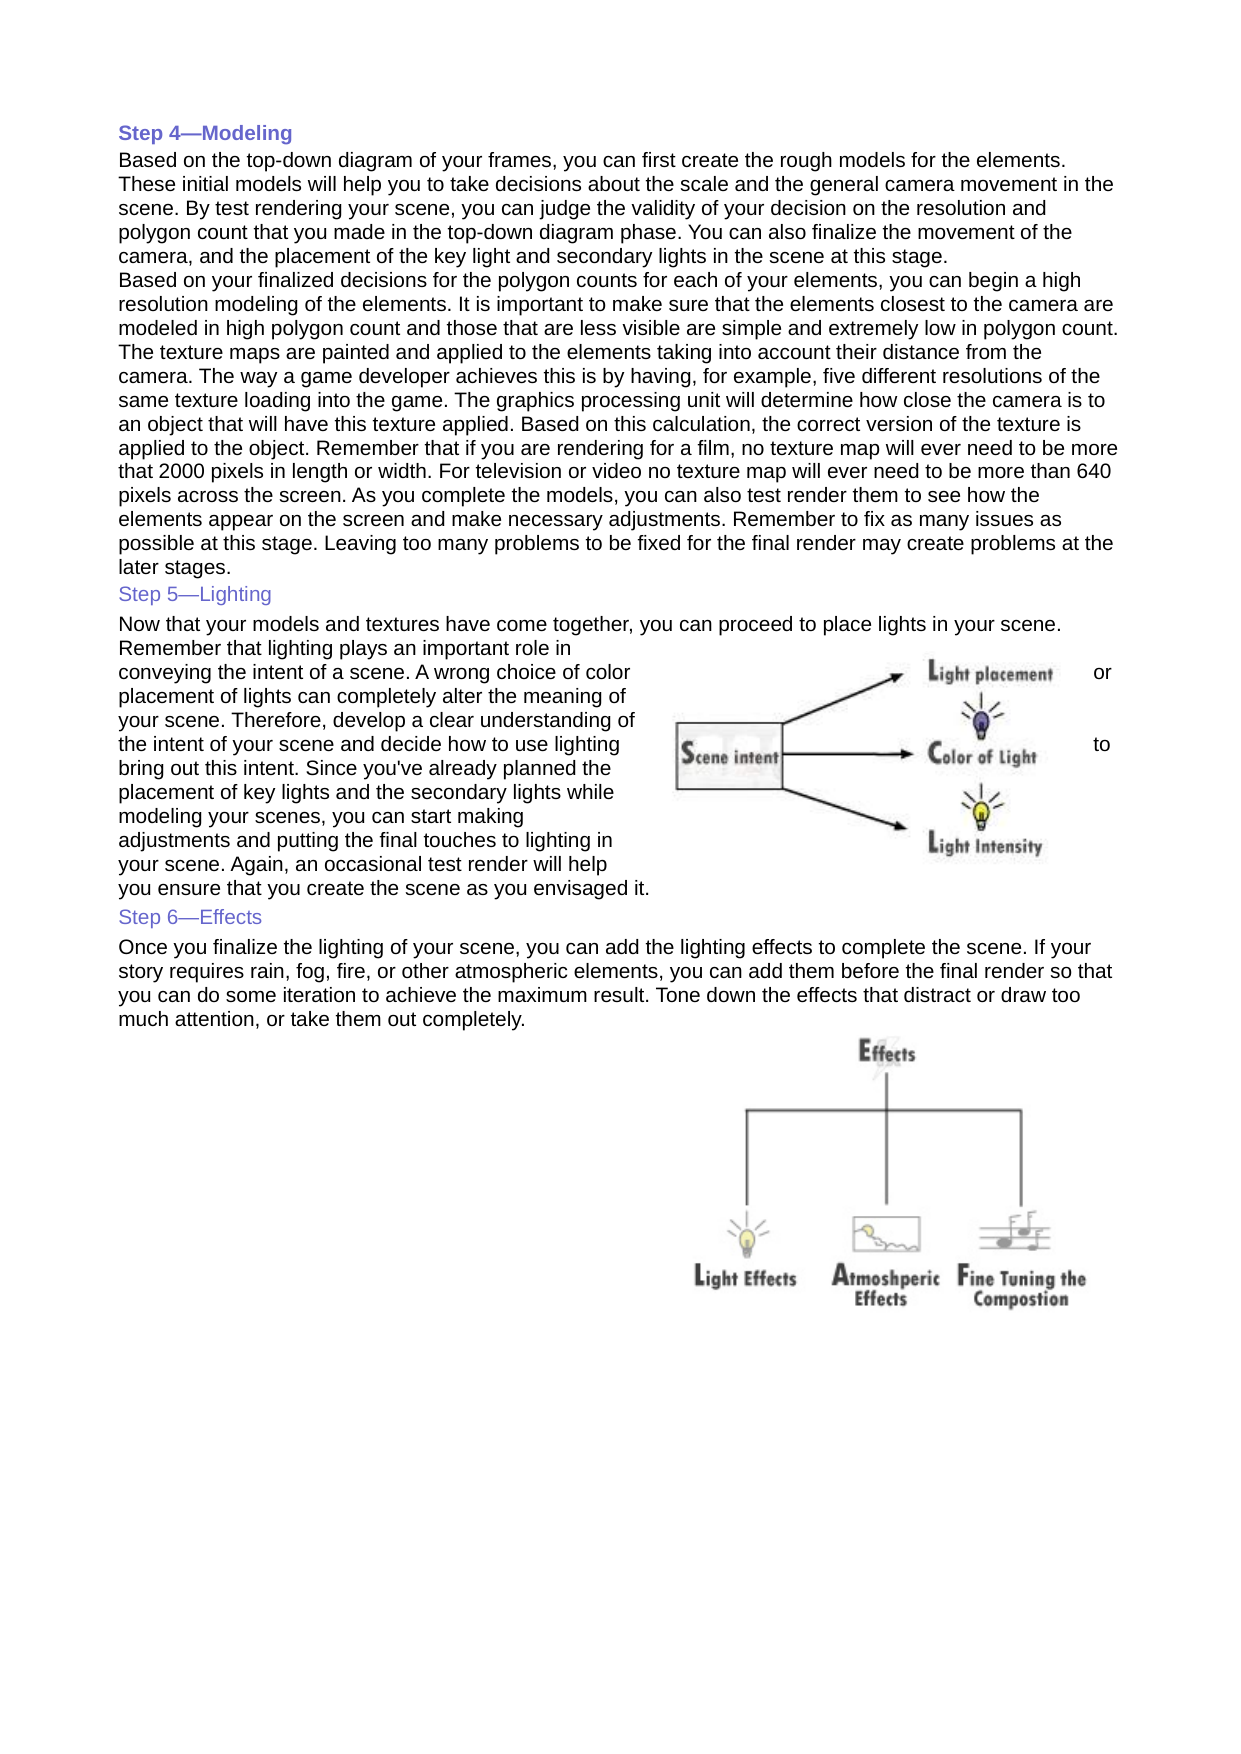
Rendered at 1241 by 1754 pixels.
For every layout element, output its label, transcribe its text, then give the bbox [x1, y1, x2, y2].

title Step 6—Effects [118, 905, 1122, 929]
title Step 5—Lighting [118, 582, 1122, 606]
text Now that your models and textures have come together, you can proceed to place lights in your scene. Remember that lighting plays an important role in conveying the intent of a scene. A wrong choice of color or placement of lights can completely alter the meaning of your scene. Therefore, develop a clear understanding of the intent of your scene and decide how to use lighting to bring out this intent. Since you've already planned the placement of key lights and the secondary lights while modeling your scenes, you can start making adjustments and putting the final touches to lighting in your scene. Again, an occasional test render will help you ensure that you create the scene as you envisaged it. [118, 612, 1122, 899]
text Step 4—Modeling [118, 121, 1122, 145]
text Once you finalize the lighting of your scene, you can add the lighting effects to complete the scene. If your story requires rain, fog, fire, or other atmospheric elements, you can add them before the final render so that you can do some iteration to achieve the maximum result. Tone down the effects that distract or draw too much attention, or take them out completely. [118, 935, 1122, 1031]
picture [685, 1035, 1095, 1323]
text Based on the top-down diagram of your frames, you can first create the rough models for the elements. These initial models will help you to take decisions about the scale and the general camera movement in the scene. By test rendering your scene, you can judge the validity of your decision on the resolution and polygon count that you made in the top-down diagram phase. You can also finalize the movement of the camera, and the placement of the key light and secondary lights in the scene at this stage. [118, 148, 1122, 268]
picture [660, 651, 1075, 869]
text Based on your finalized decisions for the polygon counts for each of your elements, you can begin a high resolution modeling of the elements. It is important to make sure that the elements closest to the camera are modeled in high polygon count and those that are less visible are simple and extremely low in polygon count. The texture maps are painted and applied to the elements taking into account their distance from the camera. The way a game developer achieves this is by having, for example, five different resolutions of the same texture loading into the game. The graphics processing unit will determine how close the camera is to an object that will have this texture applied. Based on this calculation, the correct version of the texture is applied to the object. Remember that if you are rendering for a film, no texture map will ever need to be more that 2000 pixels in length or width. For television or video no texture map will ever need to be more than 640 pixels across the screen. As you complete the models, you can also test render them to see how the elements appear on the screen and make necessary adjustments. Remember to fix as many issues as possible at this stage. Leaving too many problems to be fixed for the final render may create problems at the later stages. [118, 268, 1122, 579]
